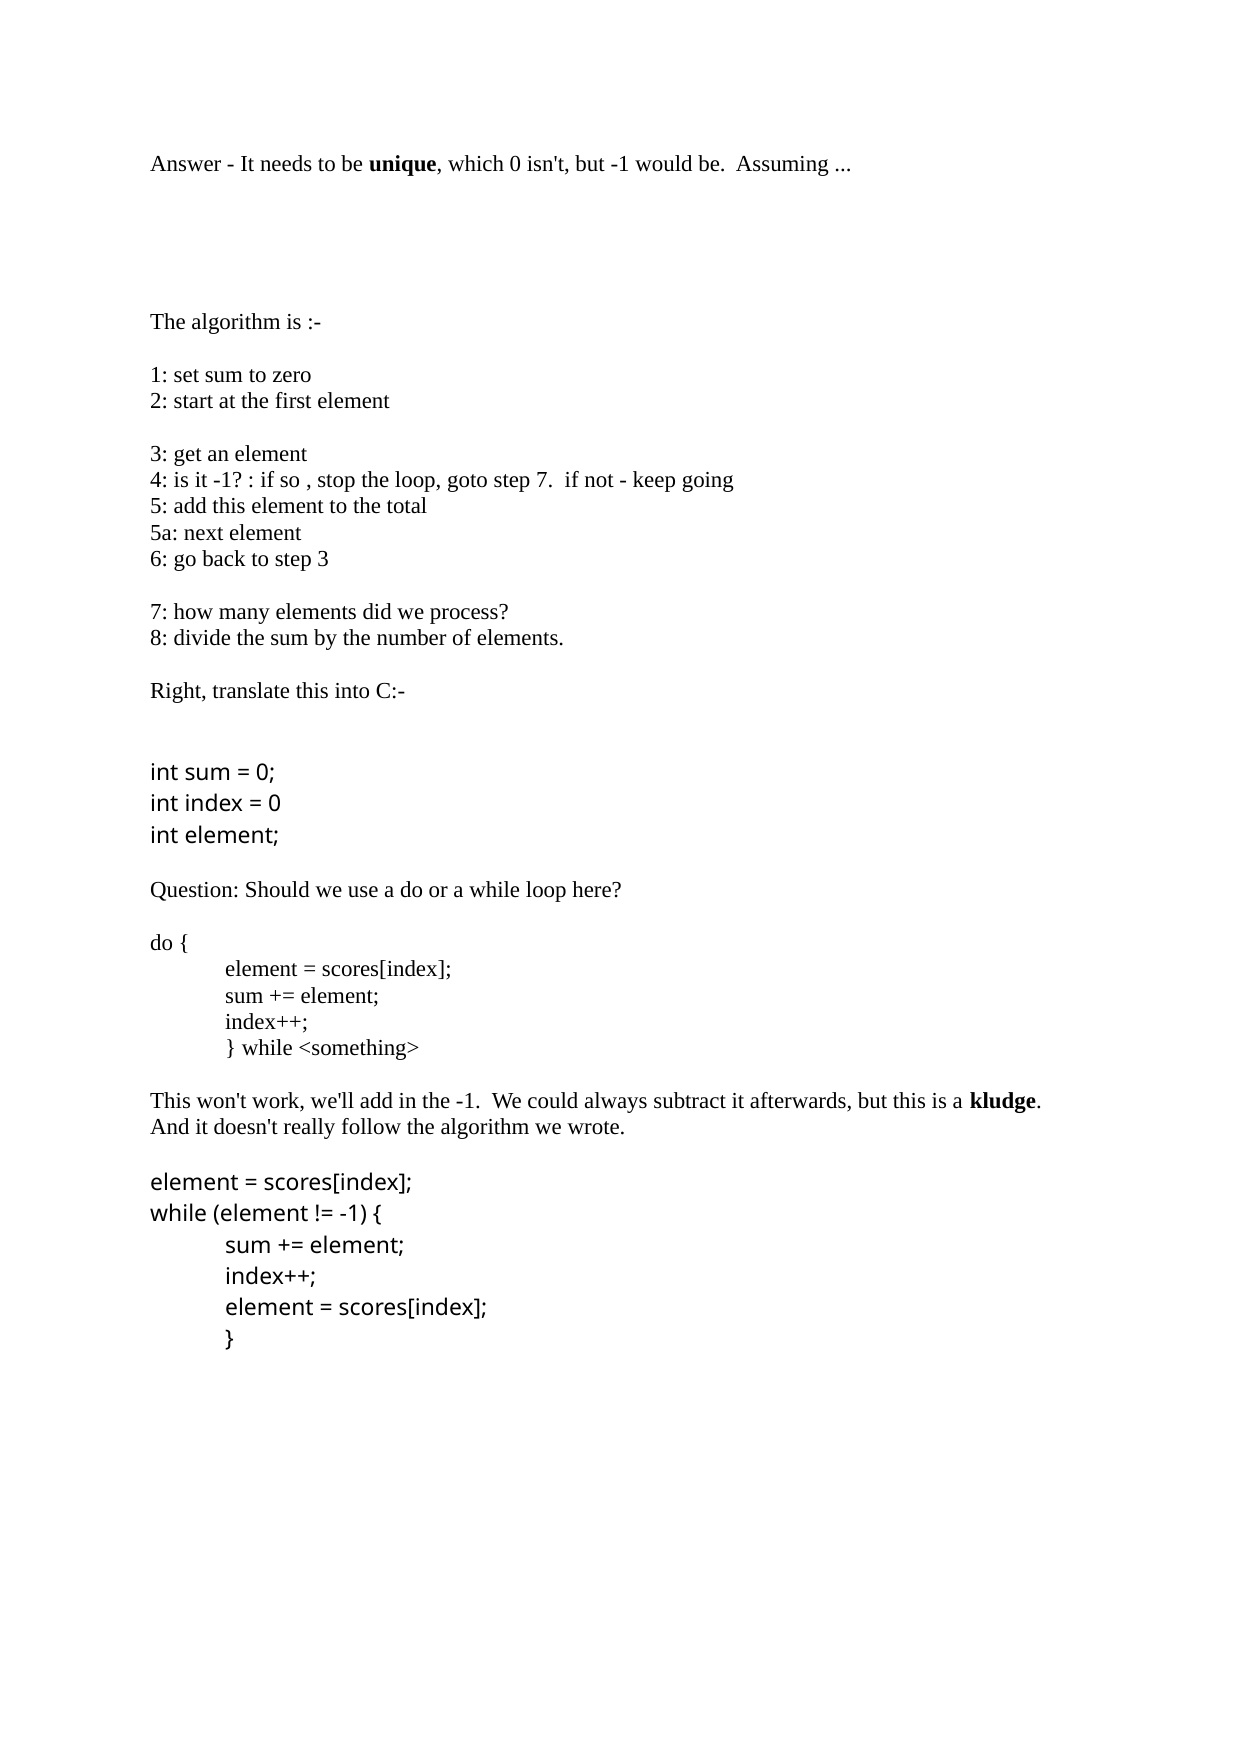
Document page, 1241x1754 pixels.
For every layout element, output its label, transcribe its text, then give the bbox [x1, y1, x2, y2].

text element = scores[index]; [150, 1291, 1090, 1322]
text Right, translate this into C:- [150, 677, 1090, 703]
text 4: is it -1? : if so , stop the loop, goto step 7. if not - keep going [150, 466, 1090, 493]
text This won't work, we'll add in the -1. We could always subtract it afterwards, but this is a kludge. And it doesn't really follow the algorithm we wrote. [150, 1087, 1090, 1140]
text 6: go back to step 3 [150, 545, 1090, 572]
text 5: add this element to the total [150, 493, 1090, 519]
text Answer - It needs to be unique, which 0 isn't, but -1 would be. Assuming ... [150, 150, 1090, 176]
text element = scores[index]; [150, 1166, 1090, 1197]
text Question: Should we use a do or a while loop here? [150, 876, 1090, 903]
text } while <something> [150, 1034, 1090, 1061]
text int element; [150, 819, 1090, 850]
text } [150, 1322, 1090, 1354]
text int sum = 0; [150, 756, 1090, 787]
text sum += element; [150, 982, 1090, 1008]
text 8: divide the sum by the number of elements. [150, 624, 1090, 651]
text The algorithm is :- [150, 308, 1090, 334]
text do { [150, 929, 1090, 955]
text 7: how many elements did we process? [150, 598, 1090, 624]
text 3: get an element [150, 440, 1090, 466]
text sum += element; [150, 1229, 1090, 1260]
text index++; [150, 1008, 1090, 1034]
text while (element != -1) { [150, 1197, 1090, 1229]
text int index = 0 [150, 787, 1090, 819]
text element = scores[index]; [150, 955, 1090, 982]
text 2: start at the first element [150, 387, 1090, 413]
text 1: set sum to zero [150, 361, 1090, 387]
text index++; [150, 1260, 1090, 1291]
text 5a: next element [150, 519, 1090, 545]
